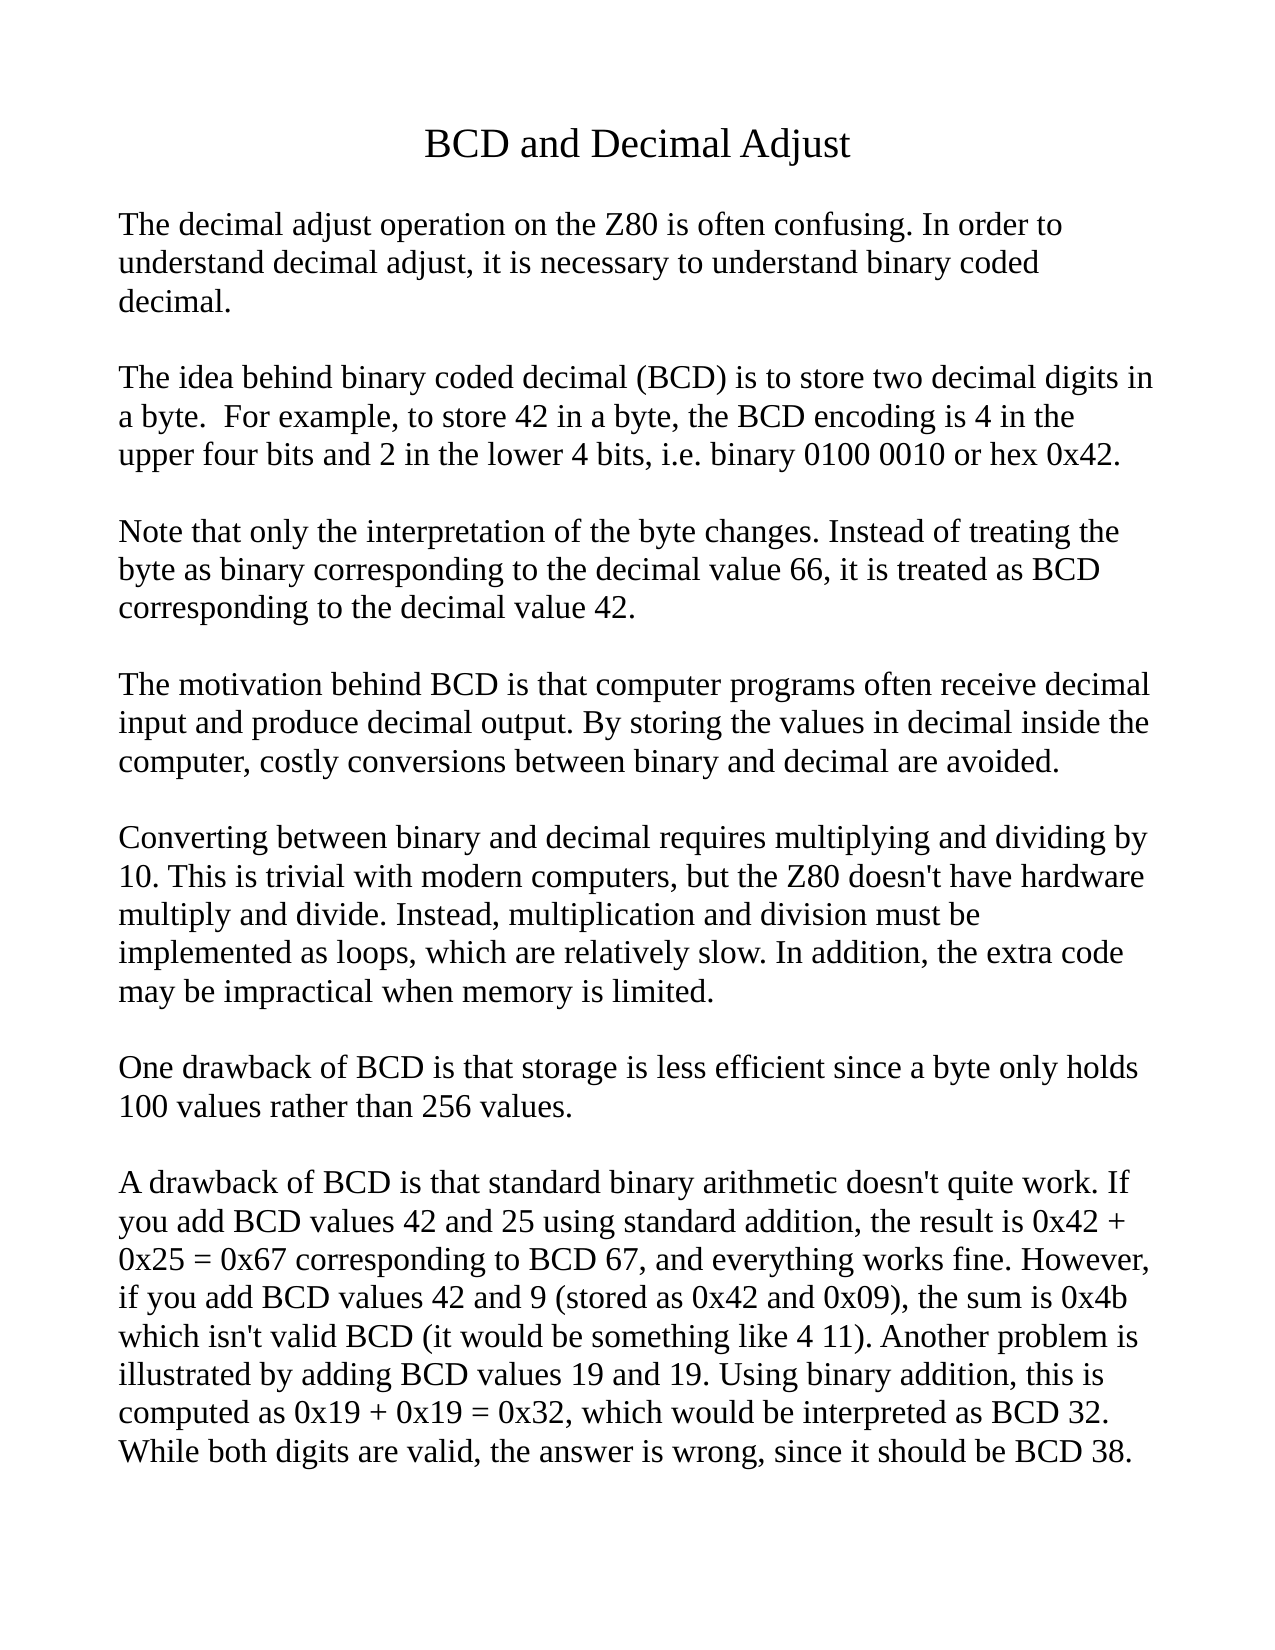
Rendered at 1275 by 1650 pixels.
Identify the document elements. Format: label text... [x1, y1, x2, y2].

text Note that only the interpretation of the byte changes. Instead of treating the byte as binary corresponding to the decimal value 66, it is treated as BCD corresponding to the decimal value 42. [118, 511, 1157, 626]
text The idea behind binary coded decimal (BCD) is to store two decimal digits in a byte. For example, to store 42 in a byte, the BCD encoding is 4 in the upper four bits and 2 in the lower 4 bits, i.e. binary 0100 0010 or hex 0x42. [118, 358, 1157, 473]
text One drawback of BCD is that storage is less efficient since a byte only holds 100 values rather than 256 values. [118, 1048, 1157, 1124]
text The motivation behind BCD is that computer programs often receive decimal input and produce decimal output. By storing the values in decimal inside the computer, costly conversions between binary and decimal are avoided. [118, 664, 1157, 779]
text The decimal adjust operation on the Z80 is often confusing. In order to understand decimal adjust, it is necessary to understand binary coded decimal. [118, 204, 1157, 319]
text A drawback of BCD is that standard binary arithmetic doesn't quite work. If you add BCD values 42 and 25 using standard addition, the result is 0x42 + 0x25 = 0x67 corresponding to BCD 67, and everything works fine. However, if you add BCD values 42 and 9 (stored as 0x42 and 0x09), the sum is 0x4b which isn't valid BCD (it would be something like 4 11). Another problem is illustrated by adding BCD values 19 and 19. Using binary addition, this is computed as 0x19 + 0x19 = 0x32, which would be interpreted as BCD 32. While both digits are valid, the answer is wrong, since it should be BCD 38. [118, 1163, 1157, 1469]
text BCD and Decimal Adjust [118, 118, 1157, 166]
text Converting between binary and decimal requires multiplying and dividing by 10. This is trivial with modern computers, but the Z80 doesn't have hardware multiply and divide. Instead, multiplication and division must be implemented as loops, which are relatively slow. In addition, the extra code may be impractical when memory is limited. [118, 818, 1157, 1009]
